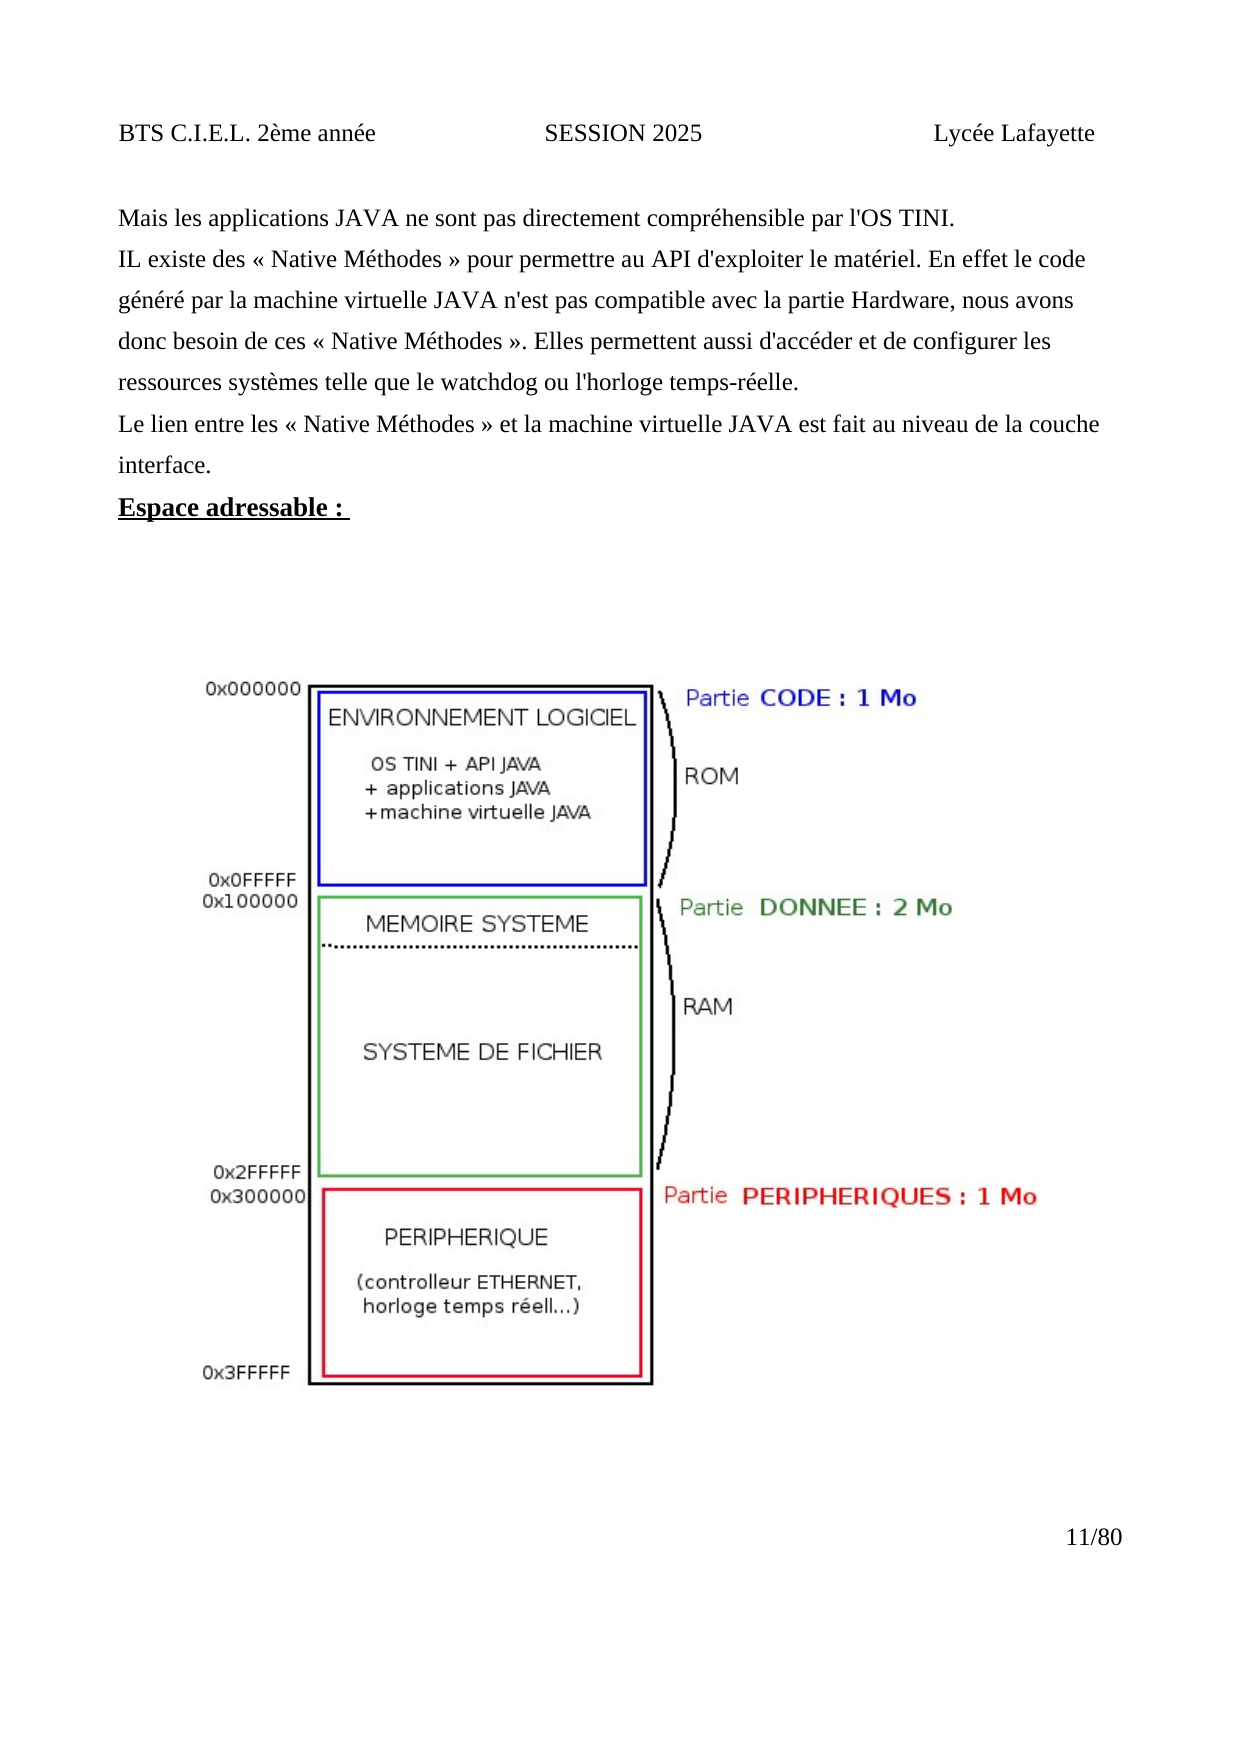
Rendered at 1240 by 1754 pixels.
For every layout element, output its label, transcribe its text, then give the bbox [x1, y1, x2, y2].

text Espace adressable : [118, 491, 1122, 522]
text IL existe des « Native Méthodes » pour permettre au API d'exploiter le matériel. En effet le code généré par la machine virtuelle JAVA n'est pas compatible avec la partie Hardware, nous avons donc besoin de ces « Native Méthodes ». Elles permettent aussi d'accéder et de configurer les ressources systèmes telle que le watchdog ou l'horloge temps-réelle. [118, 244, 1121, 396]
picture [202, 677, 1038, 1390]
text Mais les applications JAVA ne sont pas directement compréhensible par l'OS TINI. [118, 203, 1121, 232]
text Le lien entre les « Native Méthodes » et la machine virtuelle JAVA est fait au niveau de la couche interface. [118, 409, 1121, 479]
